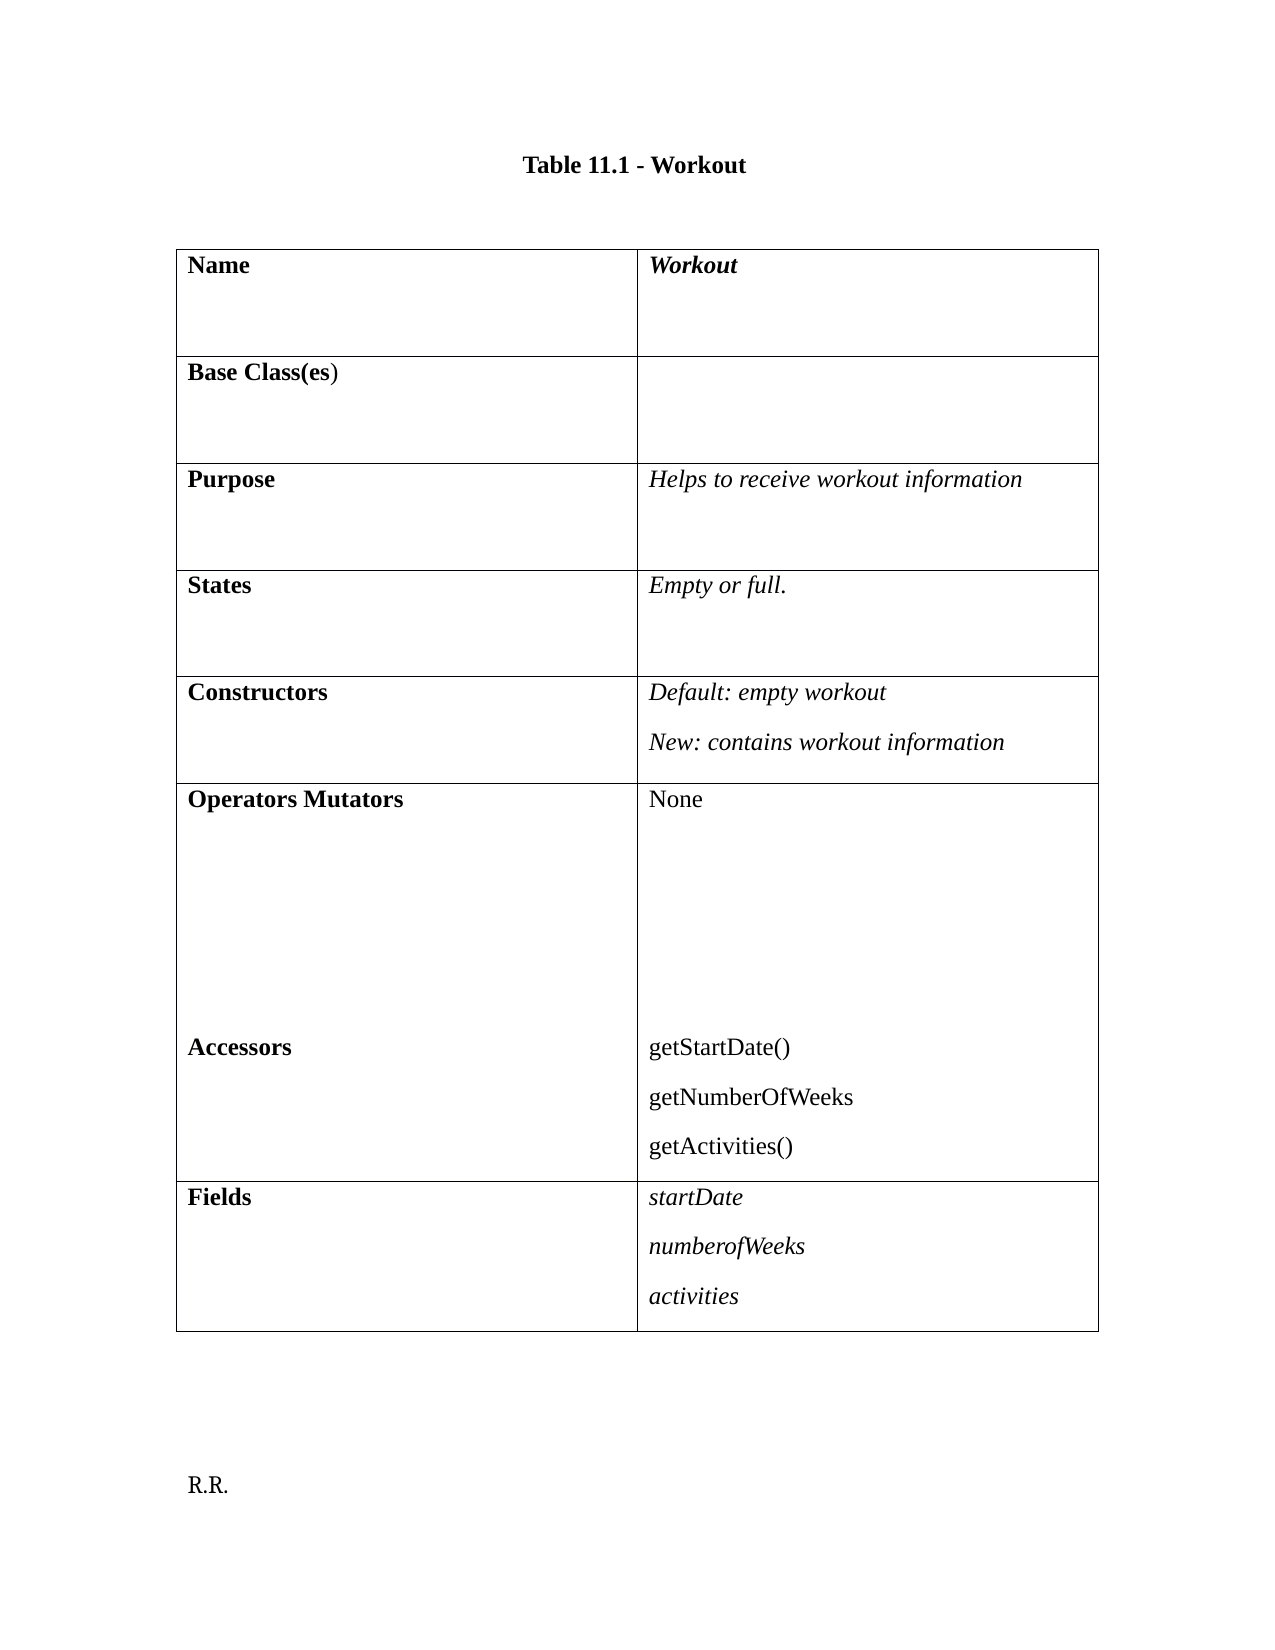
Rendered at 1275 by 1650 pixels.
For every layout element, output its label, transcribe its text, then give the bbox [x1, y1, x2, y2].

table_cell Fields [177, 1182, 637, 1331]
table_cell Operators Mutators Accessors [177, 784, 637, 1181]
table_cell startDate numberofWeeks activities [638, 1182, 1098, 1331]
text Table 11.1 - Workout [187, 150, 1087, 179]
table_cell Base Class(es) [177, 357, 637, 463]
table_header Workout [638, 250, 1098, 356]
table_cell Helps to receive workout information [638, 464, 1098, 569]
table_header Name [177, 250, 637, 356]
table_cell Constructors [177, 677, 637, 783]
table_cell Purpose [177, 464, 637, 569]
table_cell Empty or full. [638, 571, 1098, 676]
table_cell States [177, 571, 637, 676]
table_cell Default: empty workout New: contains workout information [638, 677, 1098, 783]
table_cell None getStartDate() getNumberOfWeeks getActivities() [638, 784, 1098, 1181]
table_cell [638, 357, 1098, 463]
